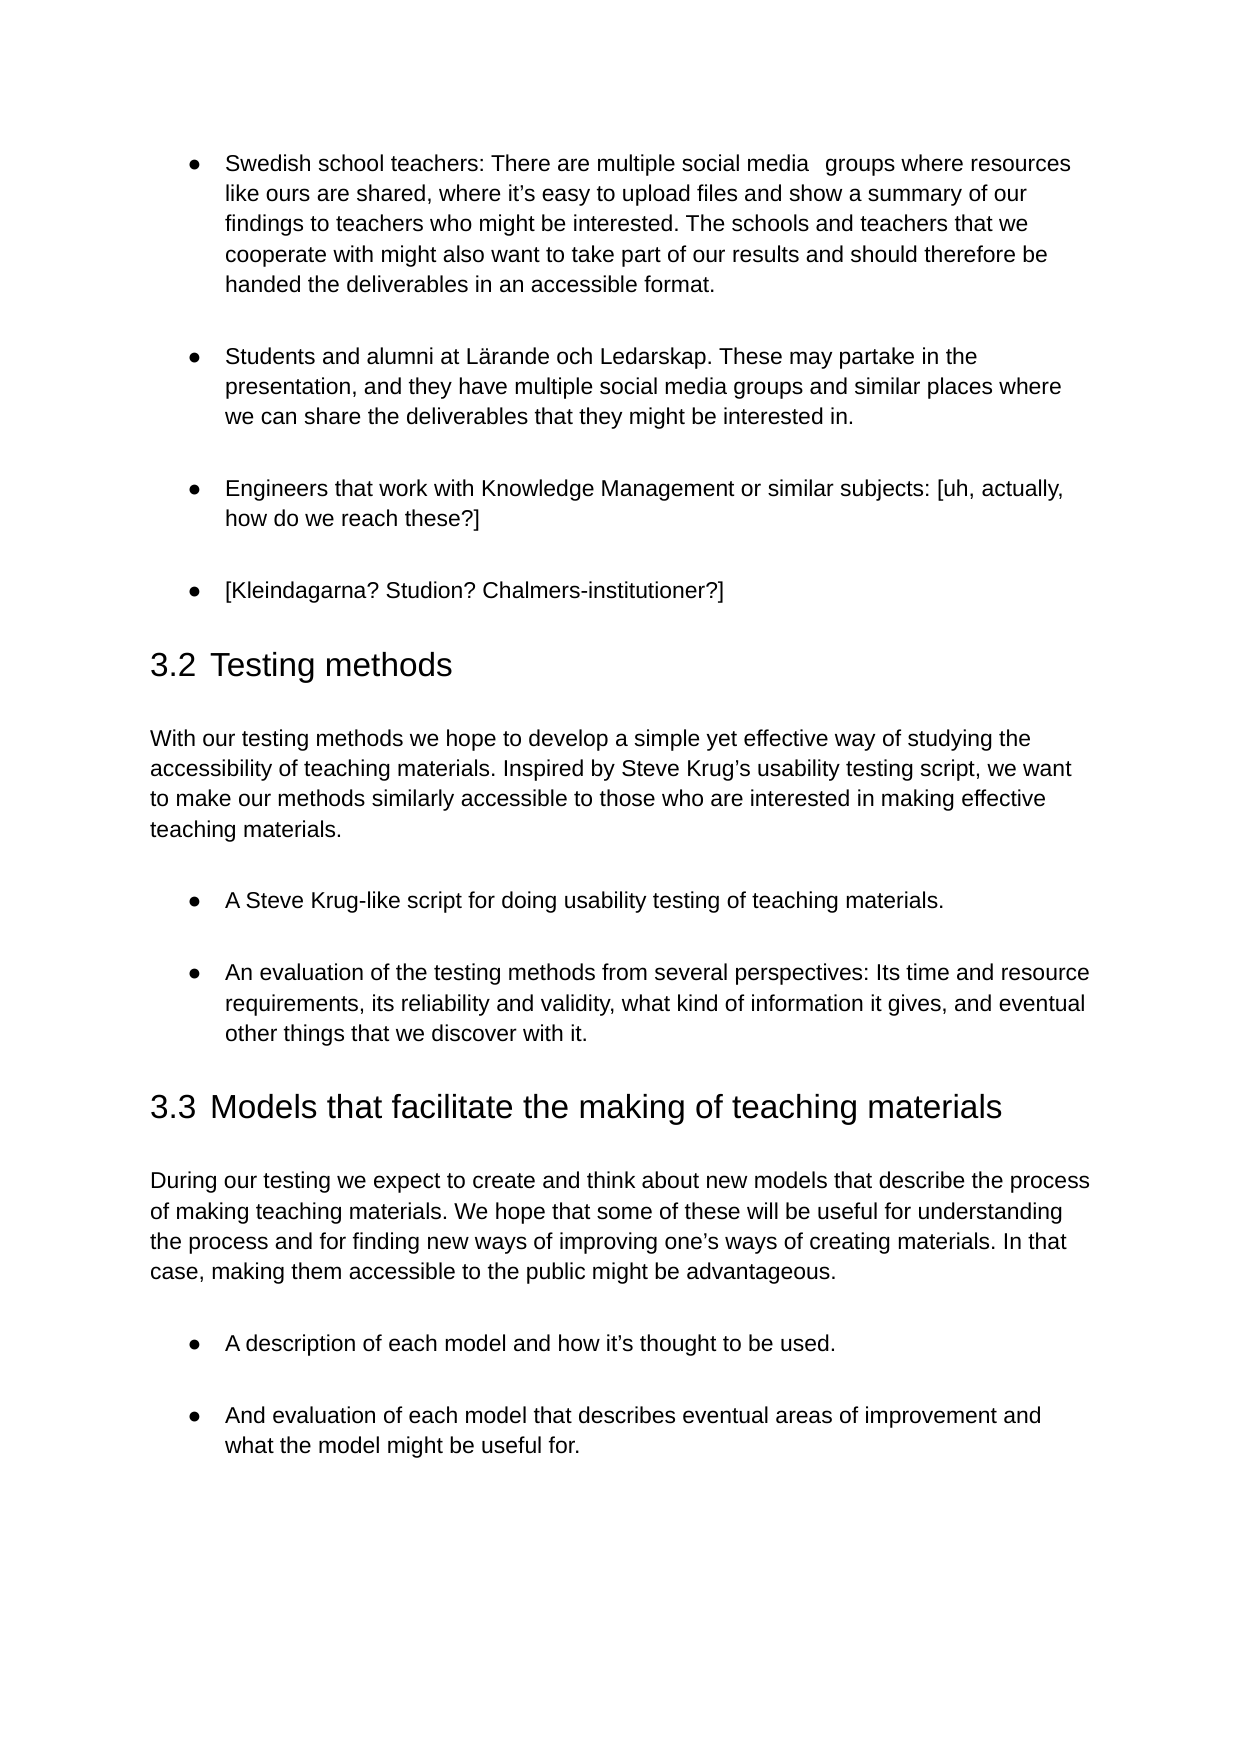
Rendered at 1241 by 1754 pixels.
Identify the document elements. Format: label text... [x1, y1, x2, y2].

list Engineers that work with Knowledge Management or similar subjects: [uh, actually, how do we reach these?] [187, 475, 1090, 532]
list And evaluation of each model that describes eventual areas of improvement and what the model might be useful for. [187, 1402, 1090, 1458]
list [Kleindagarna? Studion? Chalmers-institutioner?] [187, 577, 1090, 603]
text During our testing we expect to create and think about new models that describe the process of making teaching materials. We hope that some of these will be useful for understanding the process and for finding new ways of improving one’s ways of creating materials. In that case, making them accessible to the public might be advantageous. [150, 1167, 1090, 1284]
subtitle Models that facilitate the making of teaching materials [150, 1087, 1090, 1126]
text With our testing methods we hope to develop a simple yet effective way of studying the accessibility of teaching materials. Inspired by Steve Krug’s usability testing script, we want to make our methods similarly accessible to those who are interested in making effective teaching materials. [150, 725, 1090, 842]
list A Steve Krug-like script for doing usability testing of teaching materials. [187, 887, 1090, 914]
list Swedish school teachers: There are multiple social media groups where resources like ours are shared, where it’s easy to upload files and show a summary of our findings to teachers who might be interested. The schools and teachers that we cooperate with might also want to take part of our results and should therefore be handed the deliverables in an accessible format. [187, 150, 1090, 297]
subtitle Testing methods [150, 645, 1090, 683]
list A description of each model and how it’s thought to be used. [187, 1330, 1090, 1356]
list An evaluation of the testing methods from several perspectives: Its time and resource requirements, its reliability and validity, what kind of information it gives, and eventual other things that we discover with it. [187, 959, 1090, 1046]
list Students and alumni at Lärande och Ledarskap. These may partake in the presentation, and they have multiple social media groups and similar places where we can share the deliverables that they might be interested in. [187, 343, 1090, 429]
